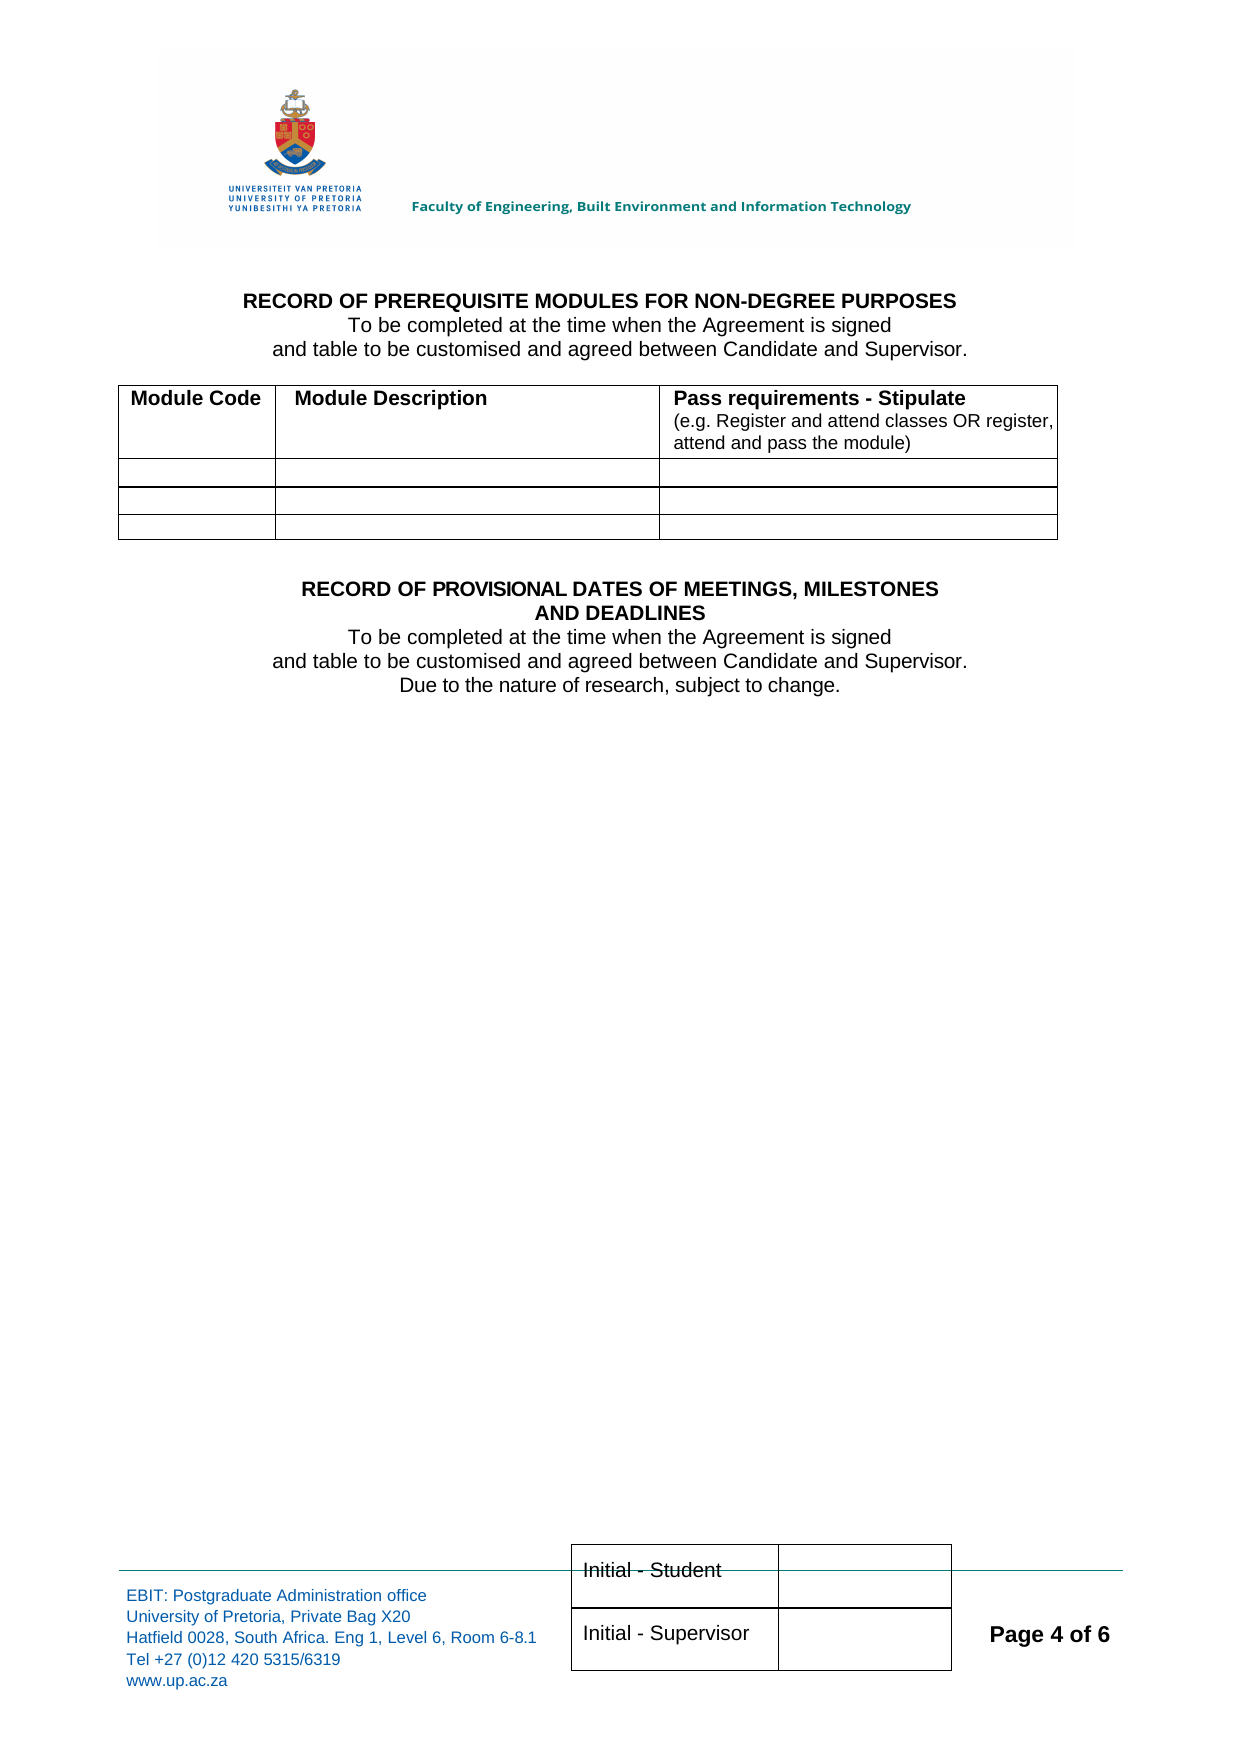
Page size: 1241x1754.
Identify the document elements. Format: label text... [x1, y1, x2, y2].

text and table to be customised and agreed between Candidate and Supervisor. [104, 649, 1136, 673]
table_header Module Code [119, 386, 275, 458]
table_header Module Description [276, 386, 659, 458]
text Due to the nature of research, subject to change. [104, 673, 1136, 697]
table_cell [660, 515, 1057, 538]
table_cell [119, 459, 275, 486]
subtitle RECORD OF PREREQUISITE MODULES FOR NON-DEGREE PURPOSES [113, 289, 1087, 313]
subtitle RECORD OF PROVISIONAL DATES OF MEETINGS, MILESTONES AND DEADLINES [290, 576, 950, 624]
table_cell [119, 488, 275, 514]
table_cell [276, 459, 659, 486]
table_cell [276, 488, 659, 514]
text To be completed at the time when the Agreement is signed [103, 625, 1136, 649]
table_header Pass requirements - Stipulate (e.g. Register and attend classes OR register, attend and pass the module) [660, 386, 1057, 458]
text To be completed at the time when the Agreement is signed [103, 313, 1136, 337]
table_cell [276, 515, 659, 538]
table_cell [660, 459, 1057, 486]
picture [157, 49, 1077, 249]
table_cell [119, 515, 275, 538]
table_cell [660, 488, 1057, 514]
text and table to be customised and agreed between Candidate and Supervisor. [104, 337, 1136, 361]
